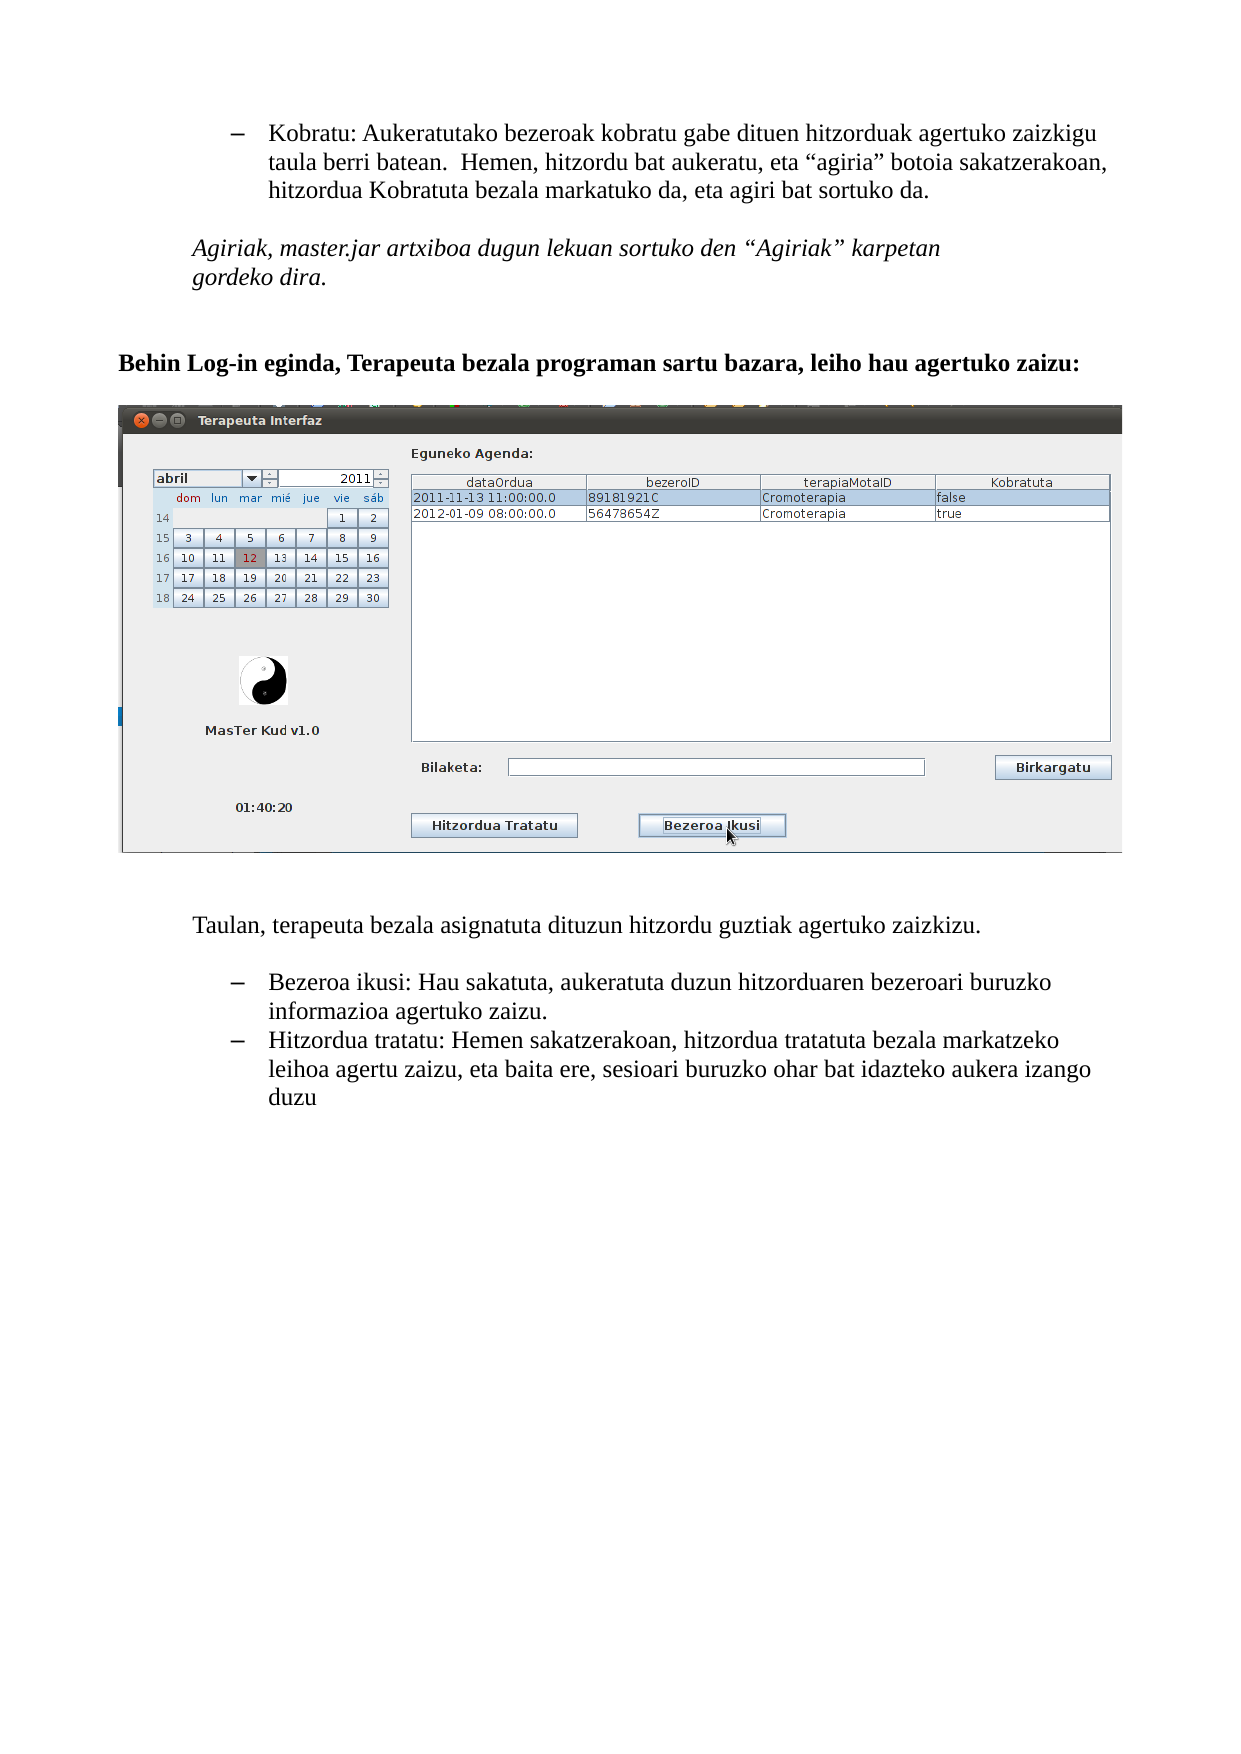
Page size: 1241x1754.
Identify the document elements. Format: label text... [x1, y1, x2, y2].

picture [118, 405, 1123, 853]
list Hitzordua tratatu: Hemen sakatzerakoan, hitzordua tratatuta bezala markatzeko leihoa agertu zaizu, eta baita ere, sesioari buruzko ohar bat idazteko aukera izango duzu [231, 1025, 1122, 1111]
text Behin Log-in eginda, Terapeuta bezala programan sartu bazara, leiho hau agertuko zaizu: [118, 348, 1122, 377]
list Kobratu: Aukeratutako bezeroak kobratu gabe dituen hitzorduak agertuko zaizkigu taula berri batean. Hemen, hitzordu bat aukeratu, eta “agiria” botoia sakatzerakoan, hitzordua Kobratuta bezala markatuko da, eta agiri bat sortuko da. [231, 118, 1122, 204]
list Bezeroa ikusi: Hau sakatuta, aukeratuta duzun hitzorduaren bezeroari buruzko informazioa agertuko zaizu. [231, 967, 1122, 1025]
text Agiriak, master.jar artxiboa dugun lekuan sortuko den “Agiriak” karpetan gordeko dira. [118, 233, 1122, 291]
text Taulan, terapeuta bezala asignatuta dituzun hitzordu guztiak agertuko zaizkizu. [118, 910, 1122, 939]
